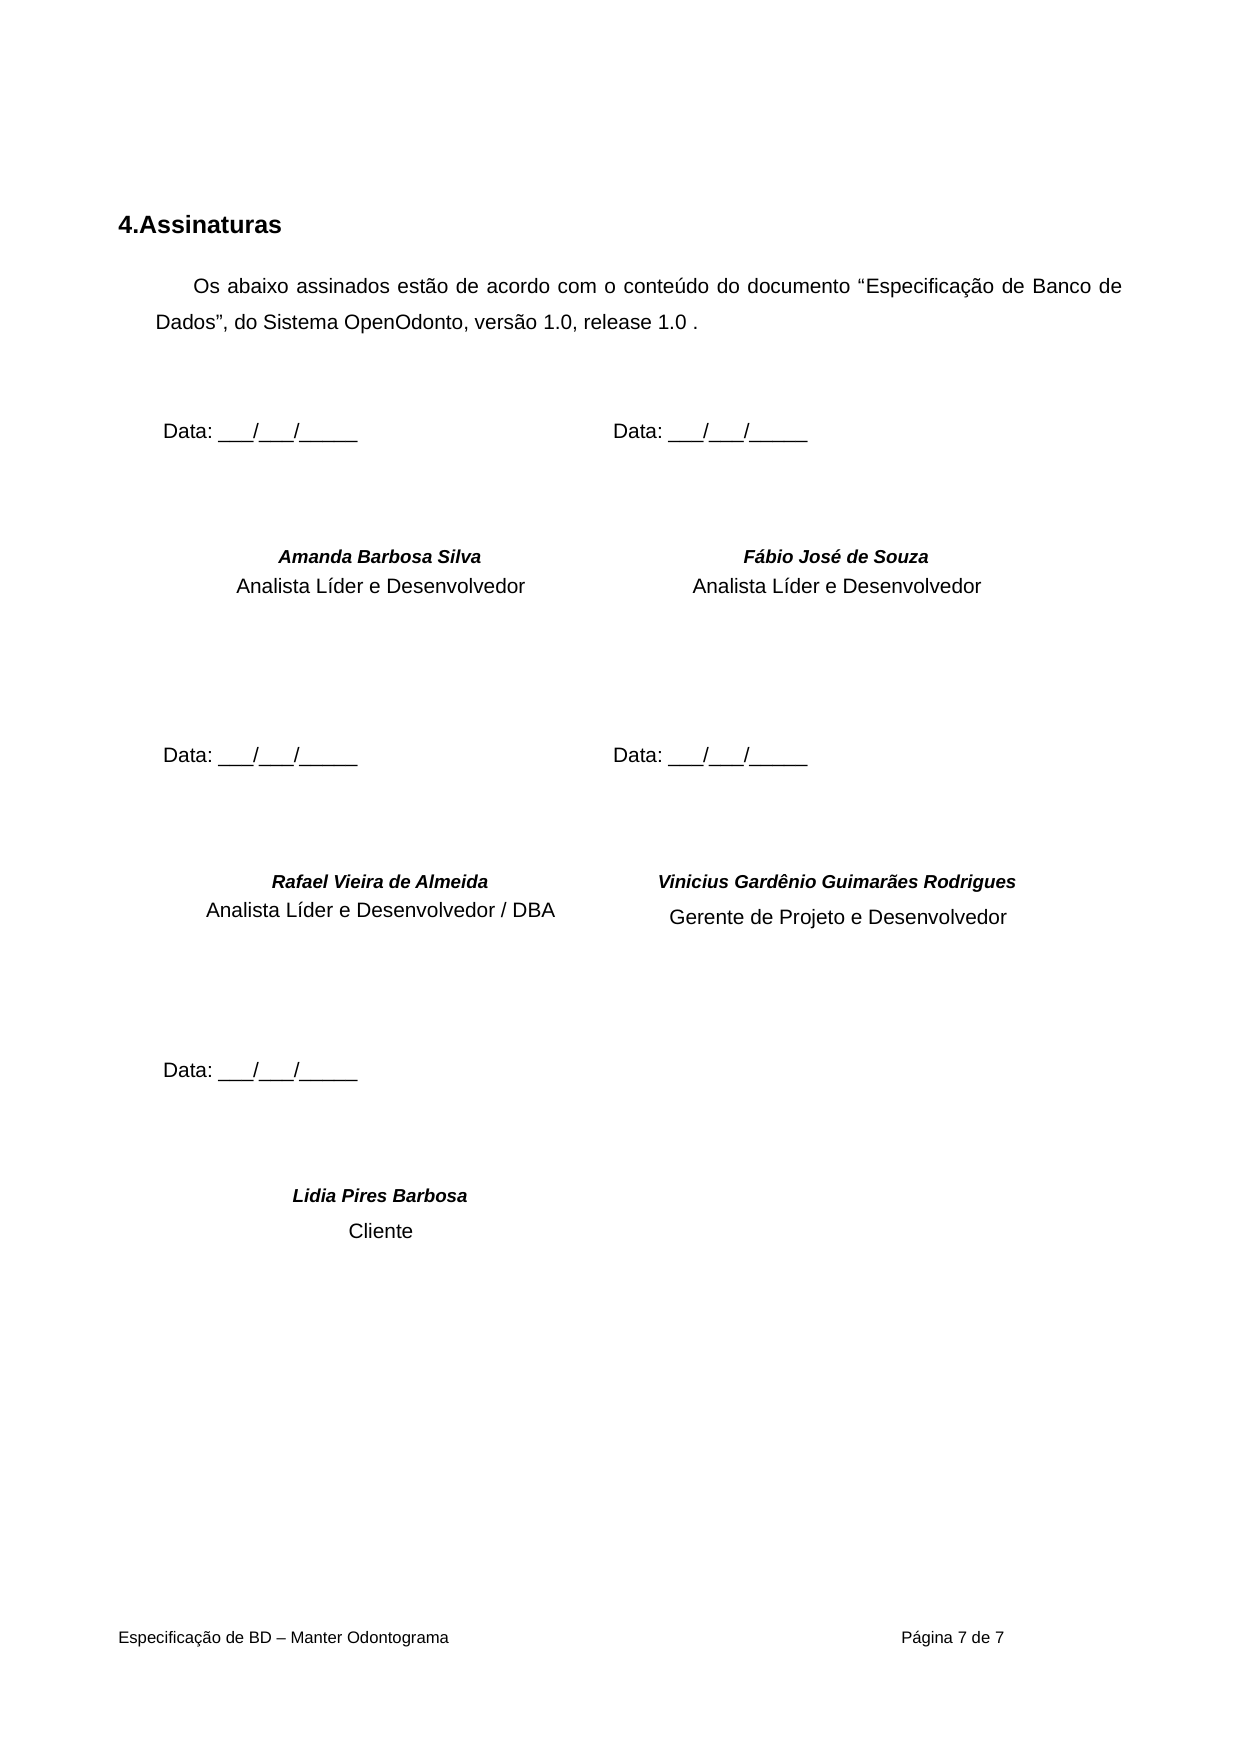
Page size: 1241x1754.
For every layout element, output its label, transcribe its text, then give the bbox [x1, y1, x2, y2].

table_header Data: ___/___/_____ [606, 382, 1068, 539]
table_cell Rafael Vieira de Almeida Analista Líder e Desenvolvedor / DBA [156, 864, 606, 935]
table_header Data: ___/___/_____ [156, 707, 606, 864]
table_header Data: ___/___/_____ [156, 382, 606, 539]
table_cell Fábio José de Souza Analista Líder e Desenvolvedor [606, 540, 1068, 634]
title Os abaixo assinados estão de acordo com o conteúdo do documento “Especificação de Banco de Dados”, do Sistema OpenOdonto, versão 1.0, release 1.0 . [155, 274, 1122, 334]
table_cell Vinicius Gardênio Guimarães Rodrigues Gerente de Projeto e Desenvolvedor [606, 864, 1070, 935]
table_header Data: ___/___/_____ [156, 1021, 606, 1178]
table_cell Lidia Pires Barbosa Cliente [156, 1179, 606, 1249]
subtitle Assinaturas [118, 210, 1122, 239]
table_cell Amanda Barbosa Silva Analista Líder e Desenvolvedor [156, 540, 606, 634]
table_header Data: ___/___/_____ [606, 707, 1070, 864]
